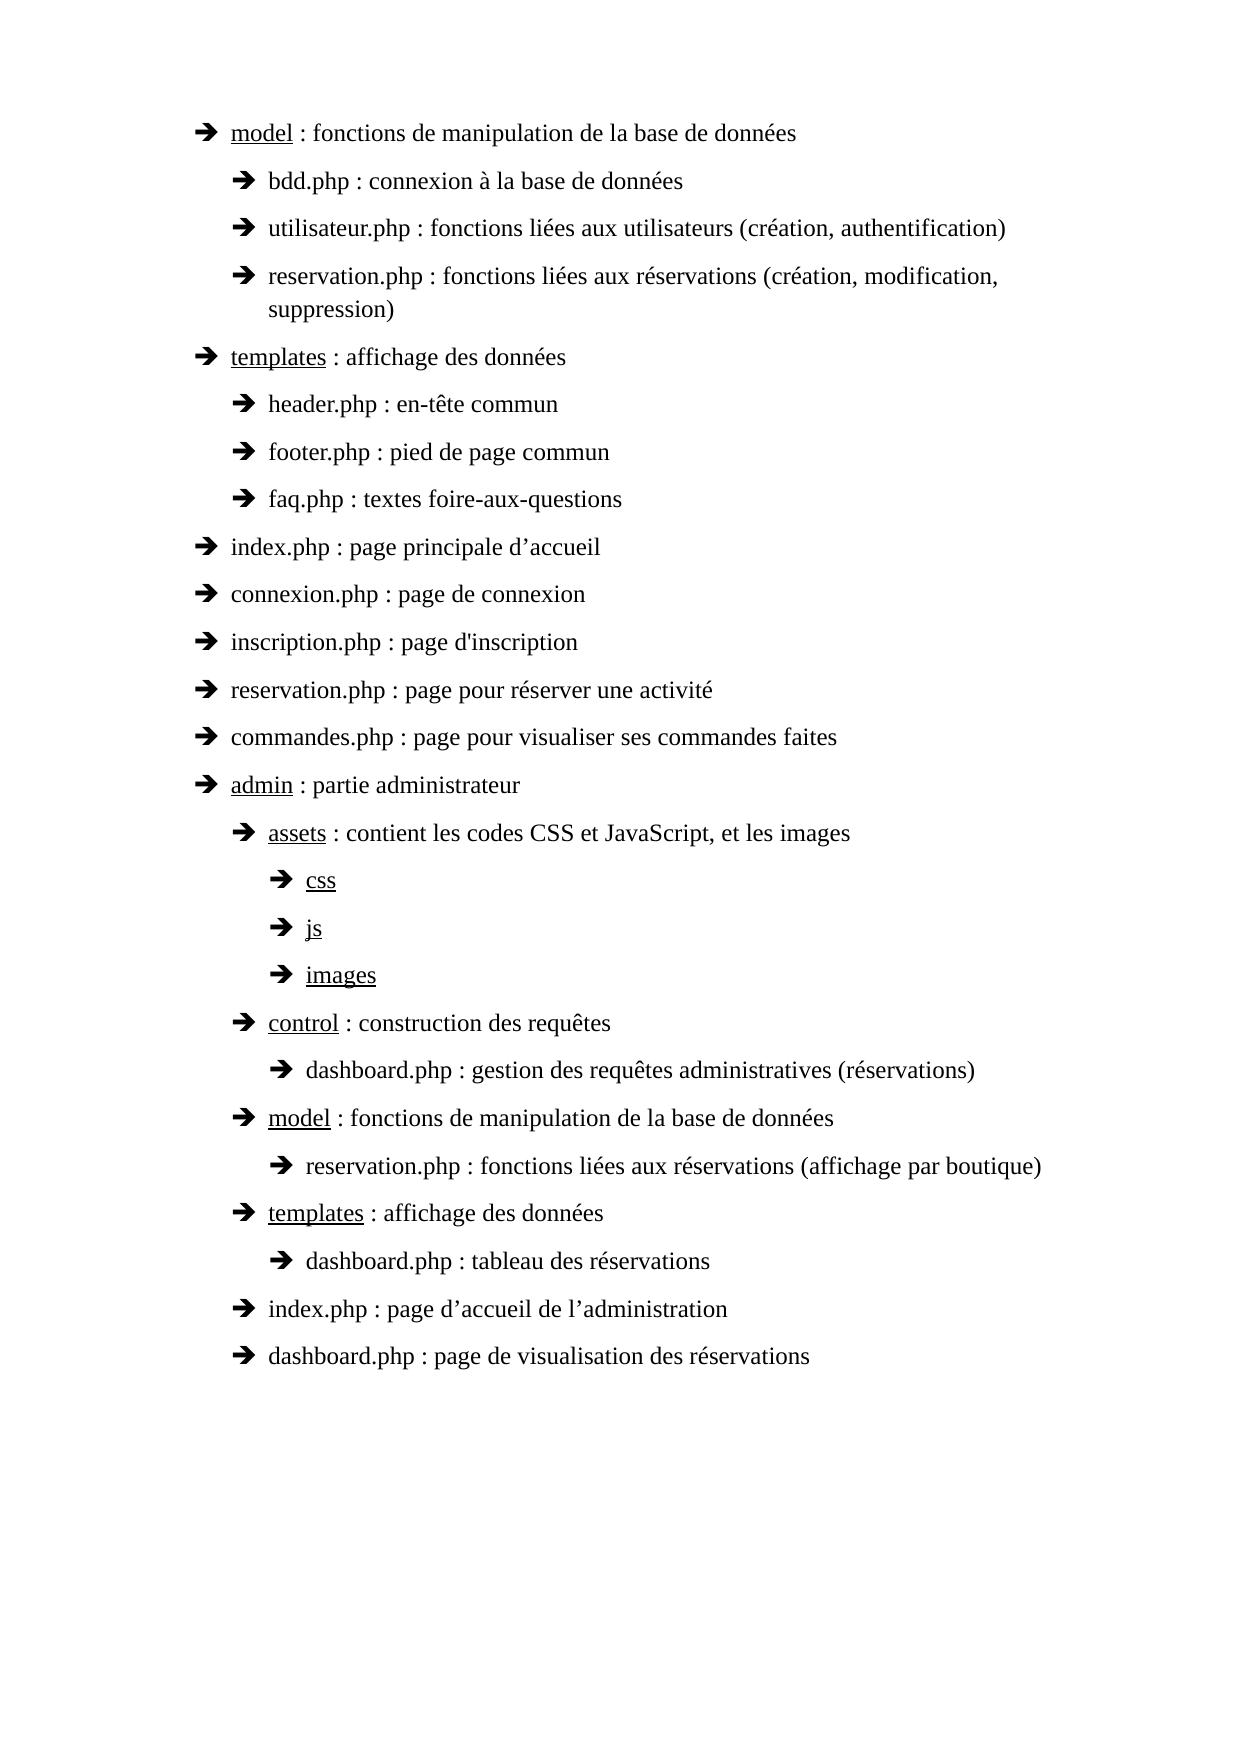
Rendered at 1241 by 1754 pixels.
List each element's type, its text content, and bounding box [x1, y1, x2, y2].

list bdd.php : connexion à la base de données [231, 166, 1122, 194]
list templates : affichage des données [193, 342, 1122, 370]
list reservation.php : page pour réserver une activité [193, 675, 1122, 703]
list reservation.php : fonctions liées aux réservations (affichage par boutique) [268, 1151, 1122, 1179]
list dashboard.php : tableau des réservations [268, 1246, 1122, 1275]
list utilisateur.php : fonctions liées aux utilisateurs (création, authentification) [231, 213, 1122, 242]
list model : fonctions de manipulation de la base de données [193, 118, 1122, 147]
list dashboard.php : page de visualisation des réservations [231, 1341, 1122, 1370]
list dashboard.php : gestion des requêtes administratives (réservations) [268, 1056, 1122, 1084]
list commandes.php : page pour visualiser ses commandes faites [193, 722, 1122, 751]
list header.php : en-tête commun [231, 389, 1122, 418]
list index.php : page d’accueil de l’administration [231, 1294, 1122, 1322]
list faq.php : textes foire-aux-questions [231, 484, 1122, 513]
list css [268, 865, 1122, 894]
list connexion.php : page de connexion [193, 579, 1122, 608]
list templates : affichage des données [231, 1198, 1122, 1227]
list index.php : page principale d’accueil [193, 532, 1122, 561]
list js [268, 913, 1122, 942]
list assets : contient les codes CSS et JavaScript, et les images [231, 818, 1122, 846]
list footer.php : pied de page commun [231, 437, 1122, 466]
list admin : partie administrateur [193, 770, 1122, 799]
list images [268, 960, 1122, 989]
list control : construction des requêtes [231, 1008, 1122, 1037]
list inscription.php : page d'inscription [193, 627, 1122, 656]
list model : fonctions de manipulation de la base de données [231, 1103, 1122, 1132]
list reservation.php : fonctions liées aux réservations (création, modification, suppression) [231, 261, 1122, 323]
